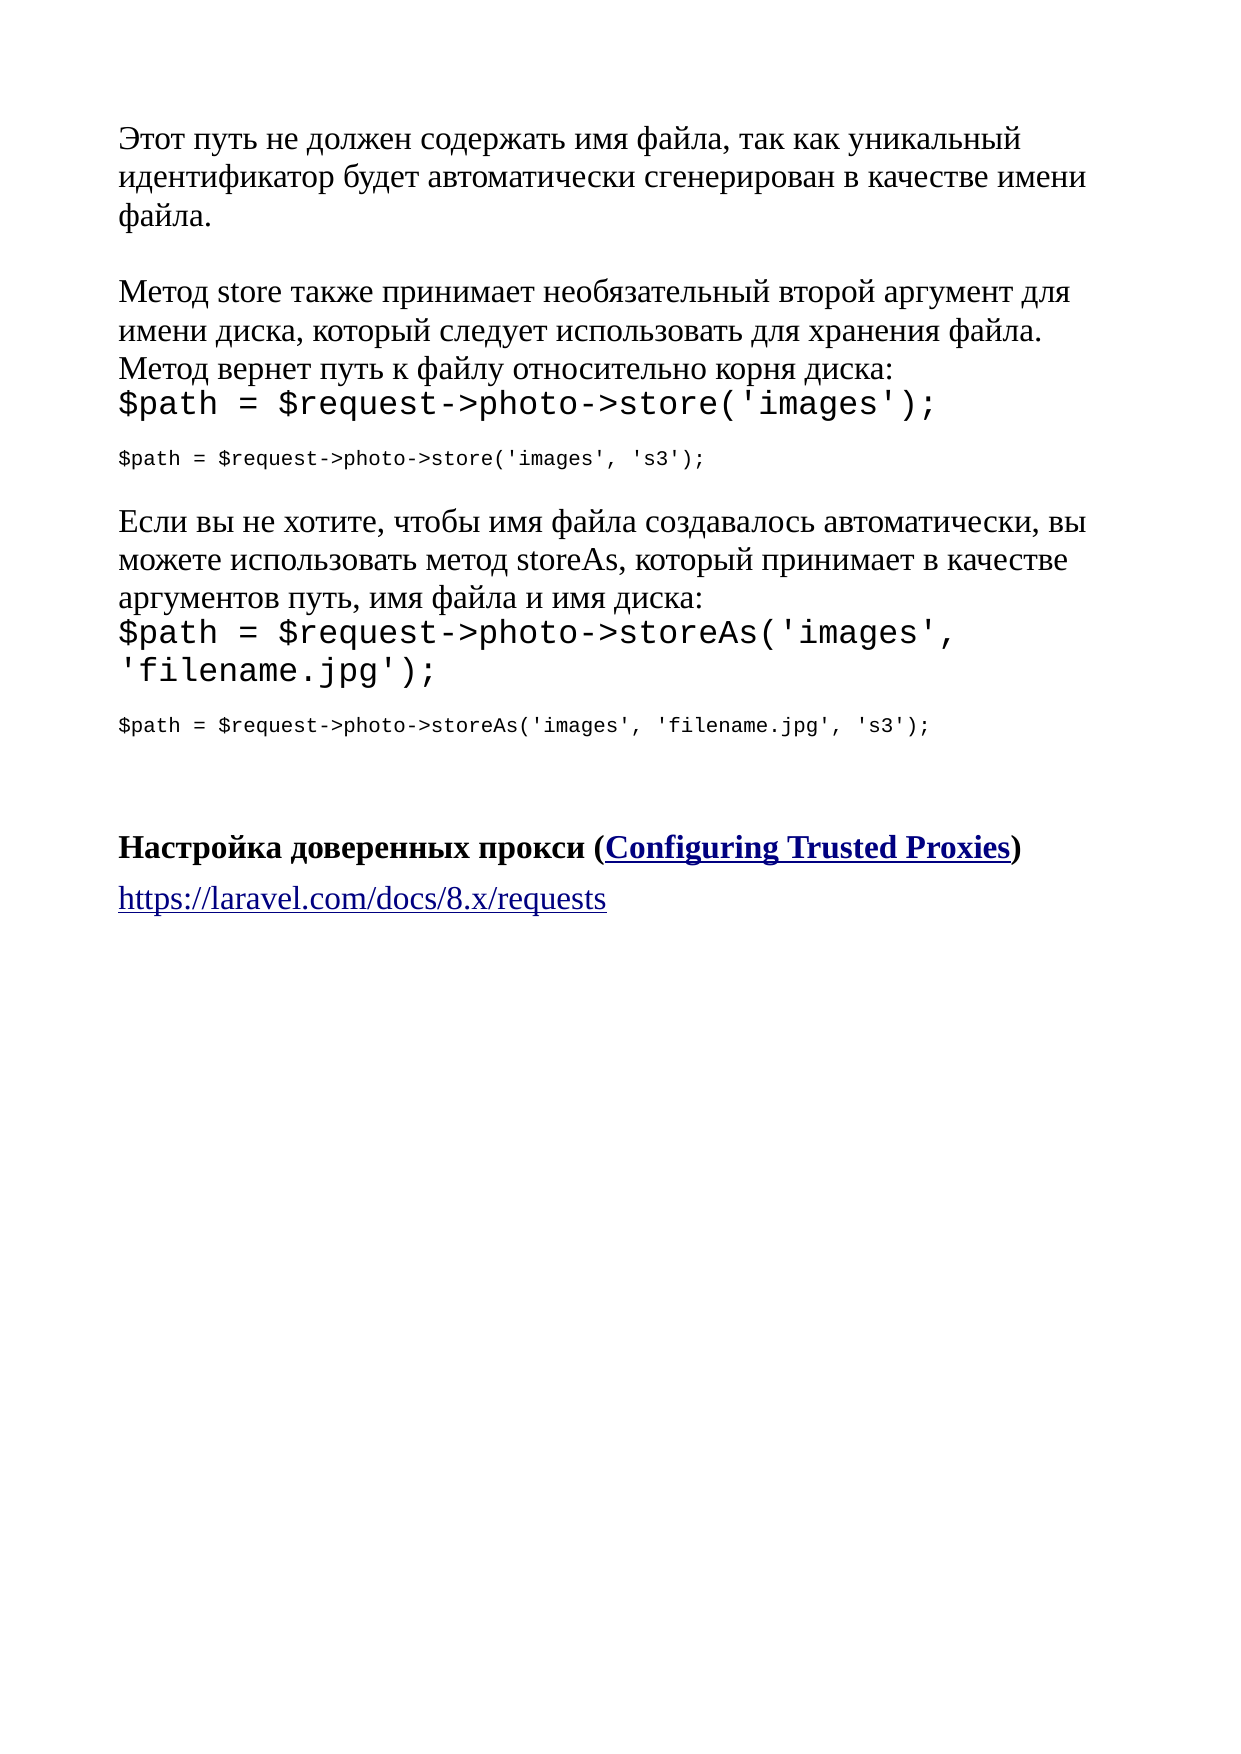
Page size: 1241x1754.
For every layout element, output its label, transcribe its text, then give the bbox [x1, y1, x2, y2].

text Если вы не хотите, чтобы имя файла создавалось автоматически, вы можете использовать метод storeAs, который принимает в качестве аргументов путь, имя файла и имя диска: [118, 501, 1122, 616]
text https://laravel.com/docs/8.x/requests [118, 878, 1122, 917]
text $path = $request->photo->storeAs('images', 'filename.jpg'); [118, 616, 1122, 692]
text $path = $request->photo->storeAs('images', 'filename.jpg', 's3'); [118, 715, 1122, 739]
text Этот путь не должен содержать имя файла, так как уникальный идентификатор будет автоматически сгенерирован в качестве имени файла. Метод store также принимает необязательный второй аргумент для имени диска, который следует использовать для хранения файла. Метод вернет путь к файлу относительно корня диска: [118, 118, 1122, 386]
text $path = $request->photo->store('images', 's3'); [118, 448, 1122, 472]
text $path = $request->photo->store('images'); [118, 386, 1122, 424]
subtitle Настройка доверенных прокси (Configuring Trusted Proxies) [118, 828, 1122, 866]
